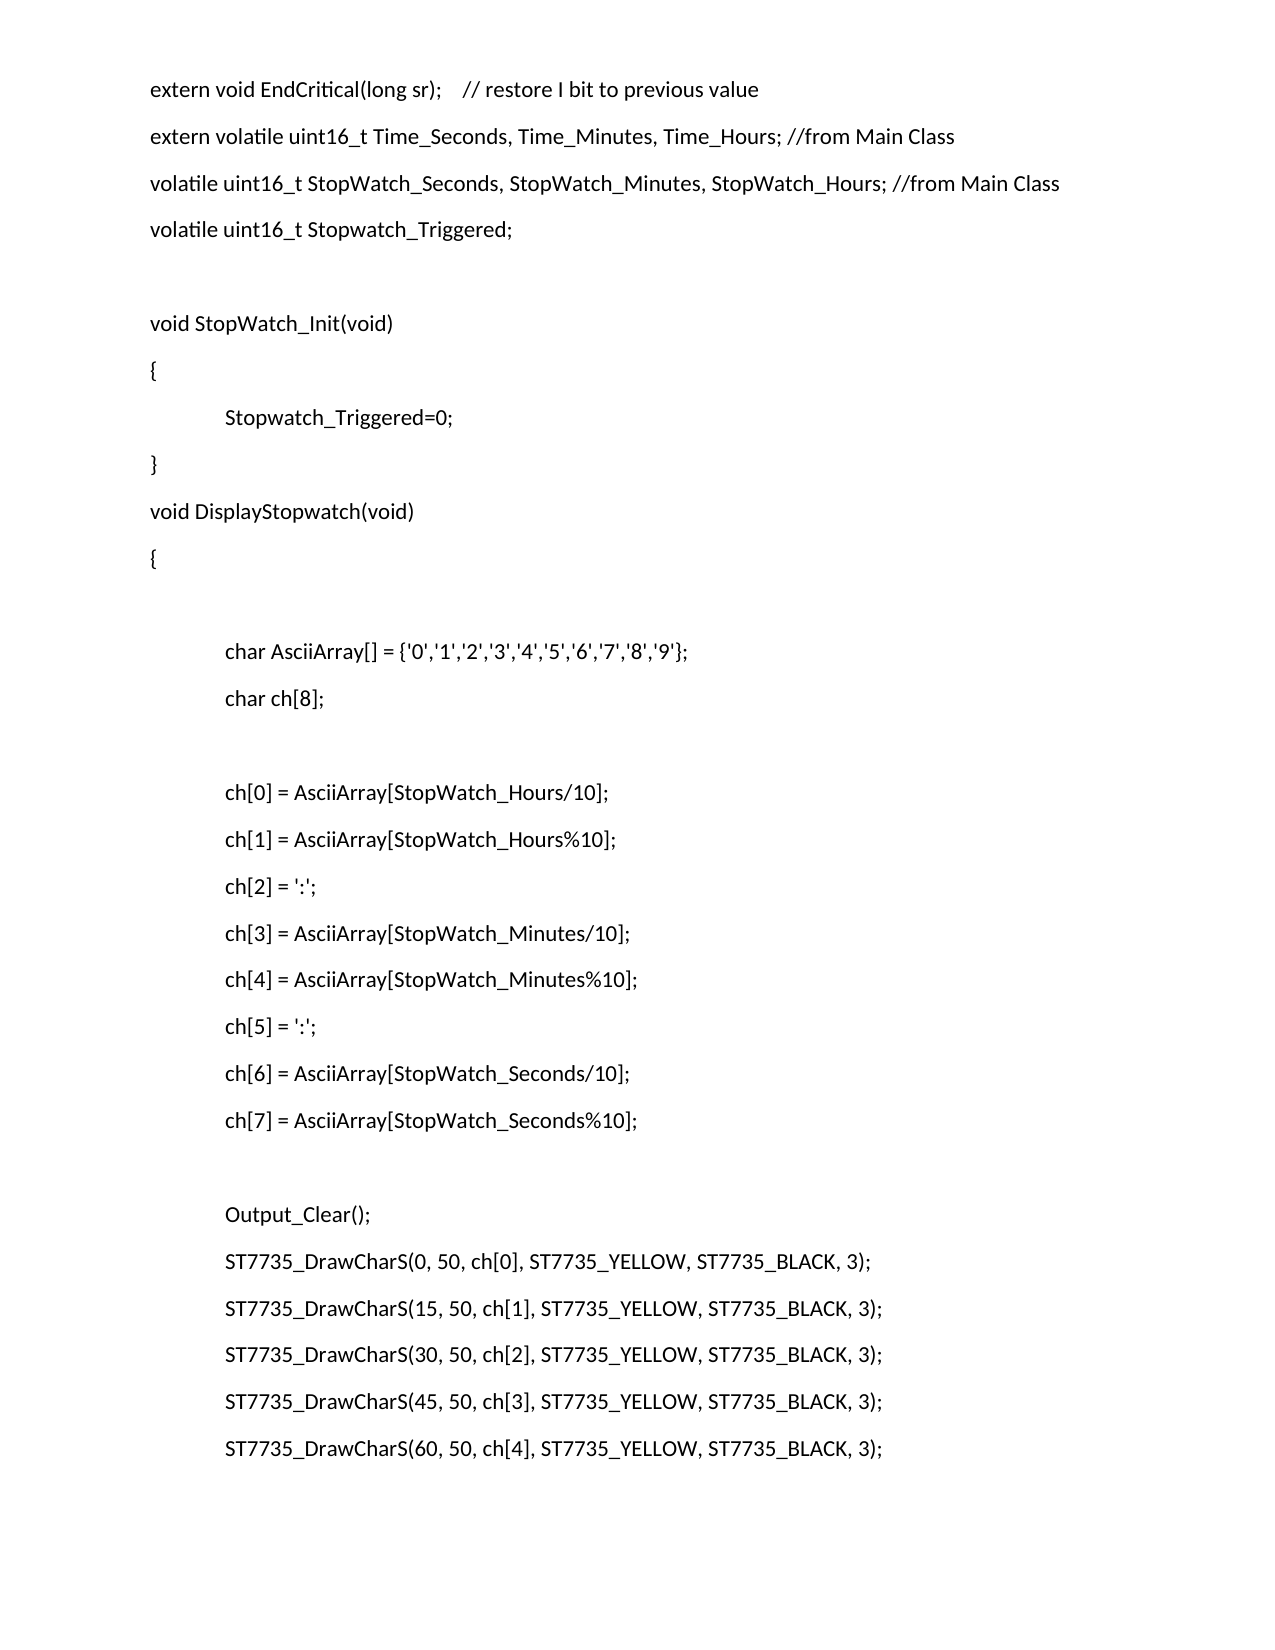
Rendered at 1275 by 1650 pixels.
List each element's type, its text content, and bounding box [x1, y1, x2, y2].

text char AsciiArray[] = {'0','1','2','3','4','5','6','7','8','9'}; [150, 637, 1125, 666]
text { [150, 544, 1125, 572]
text ST7735_DrawCharS(0, 50, ch[0], ST7735_YELLOW, ST7735_BLACK, 3); [150, 1247, 1125, 1275]
text } [150, 450, 1125, 478]
text char ch[8]; [150, 684, 1125, 712]
text extern volatile uint16_t Time_Seconds, Time_Minutes, Time_Hours; //from Main Class [150, 122, 1125, 150]
text ch[3] = AsciiArray[StopWatch_Minutes/10]; [150, 919, 1125, 947]
text extern void EndCritical(long sr); // restore I bit to previous value [150, 75, 1125, 103]
text ST7735_DrawCharS(15, 50, ch[1], ST7735_YELLOW, ST7735_BLACK, 3); [150, 1294, 1125, 1322]
text ch[2] = ':'; [150, 872, 1125, 900]
text ch[6] = AsciiArray[StopWatch_Seconds/10]; [150, 1059, 1125, 1087]
text volatile uint16_t Stopwatch_Triggered; [150, 216, 1125, 244]
text ST7735_DrawCharS(60, 50, ch[4], ST7735_YELLOW, ST7735_BLACK, 3); [150, 1434, 1125, 1462]
text ST7735_DrawCharS(45, 50, ch[3], ST7735_YELLOW, ST7735_BLACK, 3); [150, 1387, 1125, 1416]
text void StopWatch_Init(void) [150, 309, 1125, 337]
text Stopwatch_Triggered=0; [150, 403, 1125, 431]
text Output_Clear(); [150, 1200, 1125, 1228]
text ch[5] = ':'; [150, 1012, 1125, 1041]
text ch[1] = AsciiArray[StopWatch_Hours%10]; [150, 825, 1125, 853]
text ch[4] = AsciiArray[StopWatch_Minutes%10]; [150, 966, 1125, 994]
text { [150, 356, 1125, 384]
text ch[7] = AsciiArray[StopWatch_Seconds%10]; [150, 1106, 1125, 1134]
text void DisplayStopwatch(void) [150, 497, 1125, 525]
text ch[0] = AsciiArray[StopWatch_Hours/10]; [150, 778, 1125, 806]
text volatile uint16_t StopWatch_Seconds, StopWatch_Minutes, StopWatch_Hours; //from Main Class [150, 169, 1125, 197]
text ST7735_DrawCharS(30, 50, ch[2], ST7735_YELLOW, ST7735_BLACK, 3); [150, 1341, 1125, 1369]
